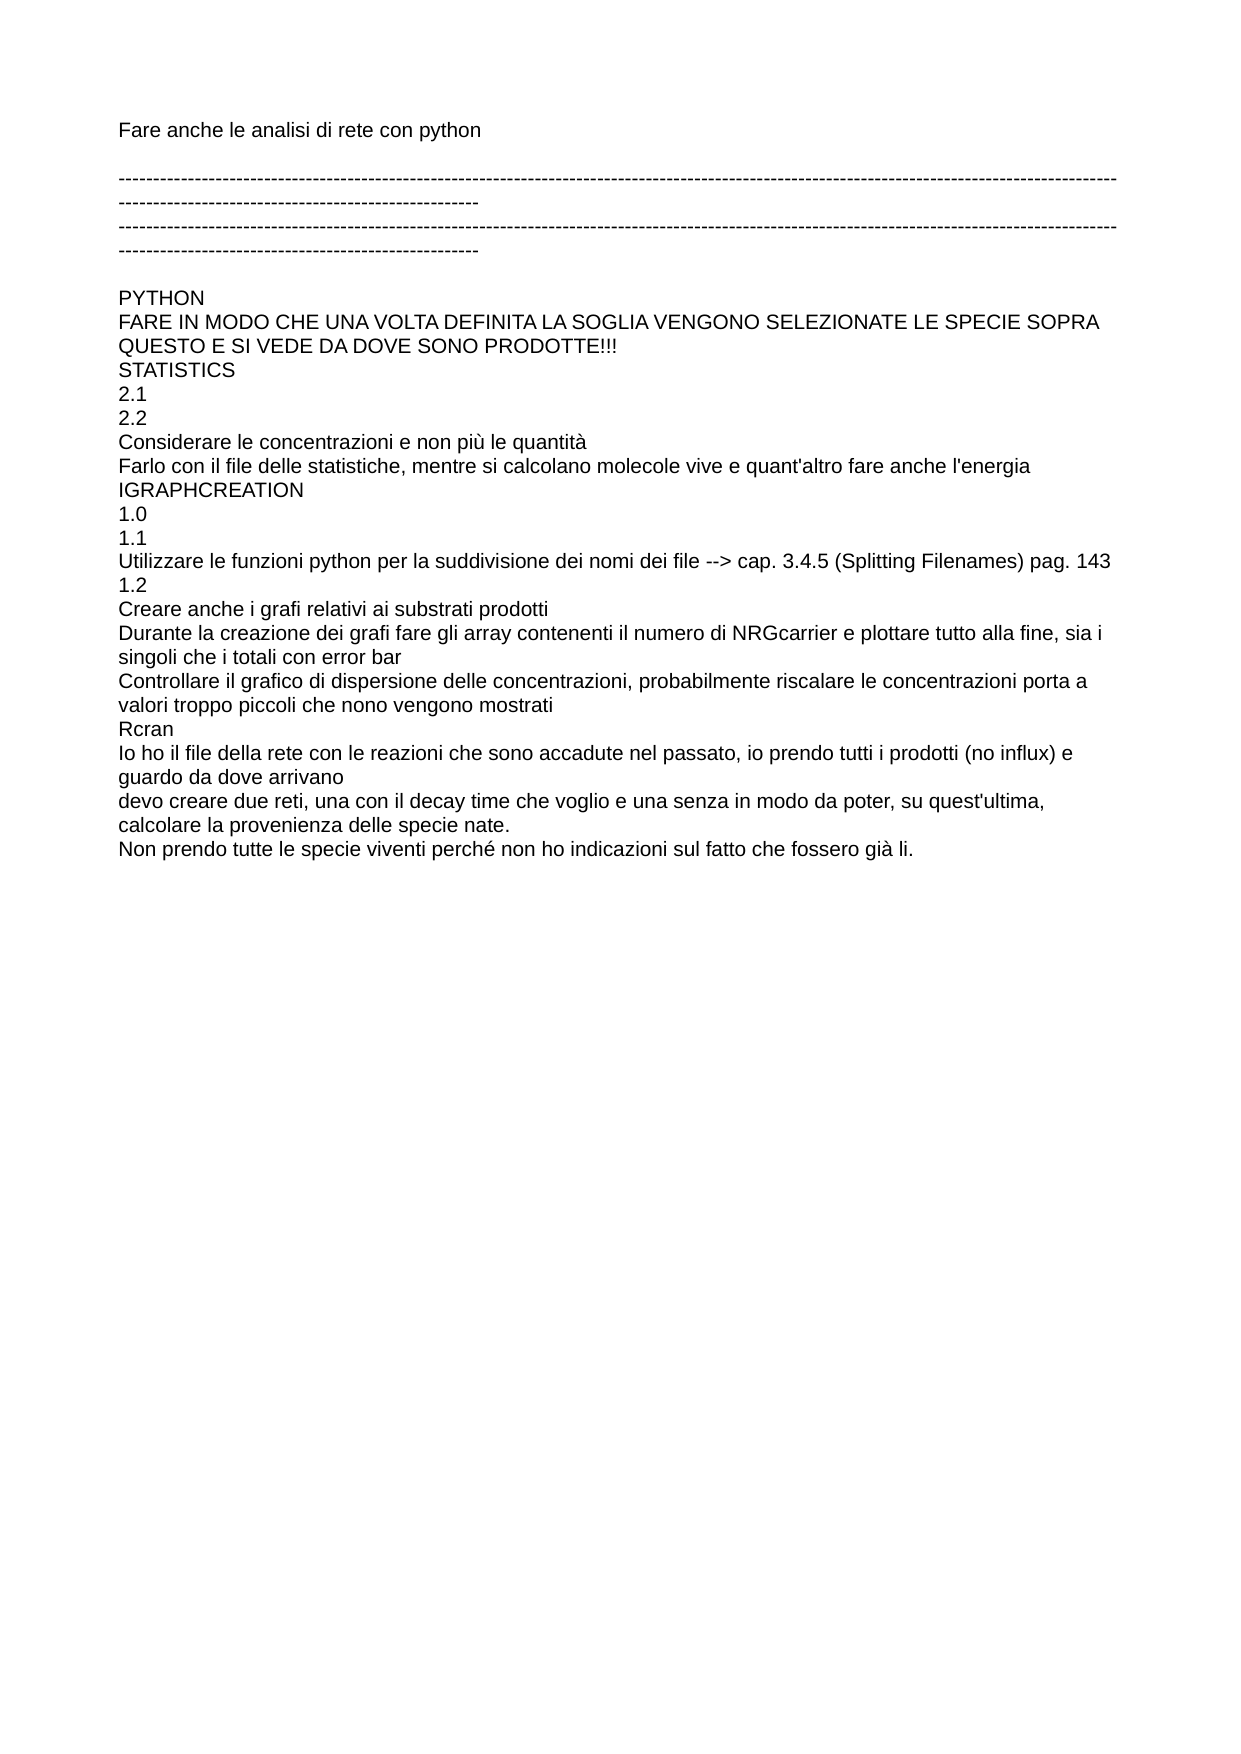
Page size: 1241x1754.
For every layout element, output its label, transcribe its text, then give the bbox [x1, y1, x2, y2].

text 1.2 [118, 573, 1122, 597]
text ---------------------------------------------------------------------------------------------------------------------------------------------------------------------------------------------------- [118, 214, 1122, 262]
text Rcran [118, 717, 1122, 741]
text Io ho il file della rete con le reazioni che sono accadute nel passato, io prendo tutti i prodotti (no influx) e guardo da dove arrivano [118, 741, 1122, 789]
text Fare anche le analisi di rete con python [118, 118, 1122, 142]
text IGRAPHCREATION [118, 477, 1122, 501]
text devo creare due reti, una con il decay time che voglio e una senza in modo da poter, su quest'ultima, calcolare la provenienza delle specie nate. [118, 789, 1122, 837]
text Durante la creazione dei grafi fare gli array contenenti il numero di NRGcarrier e plottare tutto alla fine, sia i singoli che i totali con error bar [118, 621, 1122, 669]
text 1.0 [118, 501, 1122, 525]
text 1.1 [118, 525, 1122, 549]
text 2.1 [118, 382, 1122, 406]
text Considerare le concentrazioni e non più le quantità [118, 429, 1122, 453]
text Creare anche i grafi relativi ai substrati prodotti [118, 597, 1122, 621]
text STATISTICS [118, 358, 1122, 382]
text Farlo con il file delle statistiche, mentre si calcolano molecole vive e quant'altro fare anche l'energia [118, 453, 1122, 477]
text Controllare il grafico di dispersione delle concentrazioni, probabilmente riscalare le concentrazioni porta a valori troppo piccoli che nono vengono mostrati [118, 669, 1122, 717]
text FARE IN MODO CHE UNA VOLTA DEFINITA LA SOGLIA VENGONO SELEZIONATE LE SPECIE SOPRA QUESTO E SI VEDE DA DOVE SONO PRODOTTE!!! [118, 310, 1122, 358]
text ---------------------------------------------------------------------------------------------------------------------------------------------------------------------------------------------------- [118, 166, 1122, 214]
text Non prendo tutte le specie viventi perché non ho indicazioni sul fatto che fossero già li. [118, 837, 1122, 861]
text Utilizzare le funzioni python per la suddivisione dei nomi dei file --> cap. 3.4.5 (Splitting Filenames) pag. 143 [118, 549, 1122, 573]
text 2.2 [118, 406, 1122, 429]
text PYTHON [118, 286, 1122, 310]
